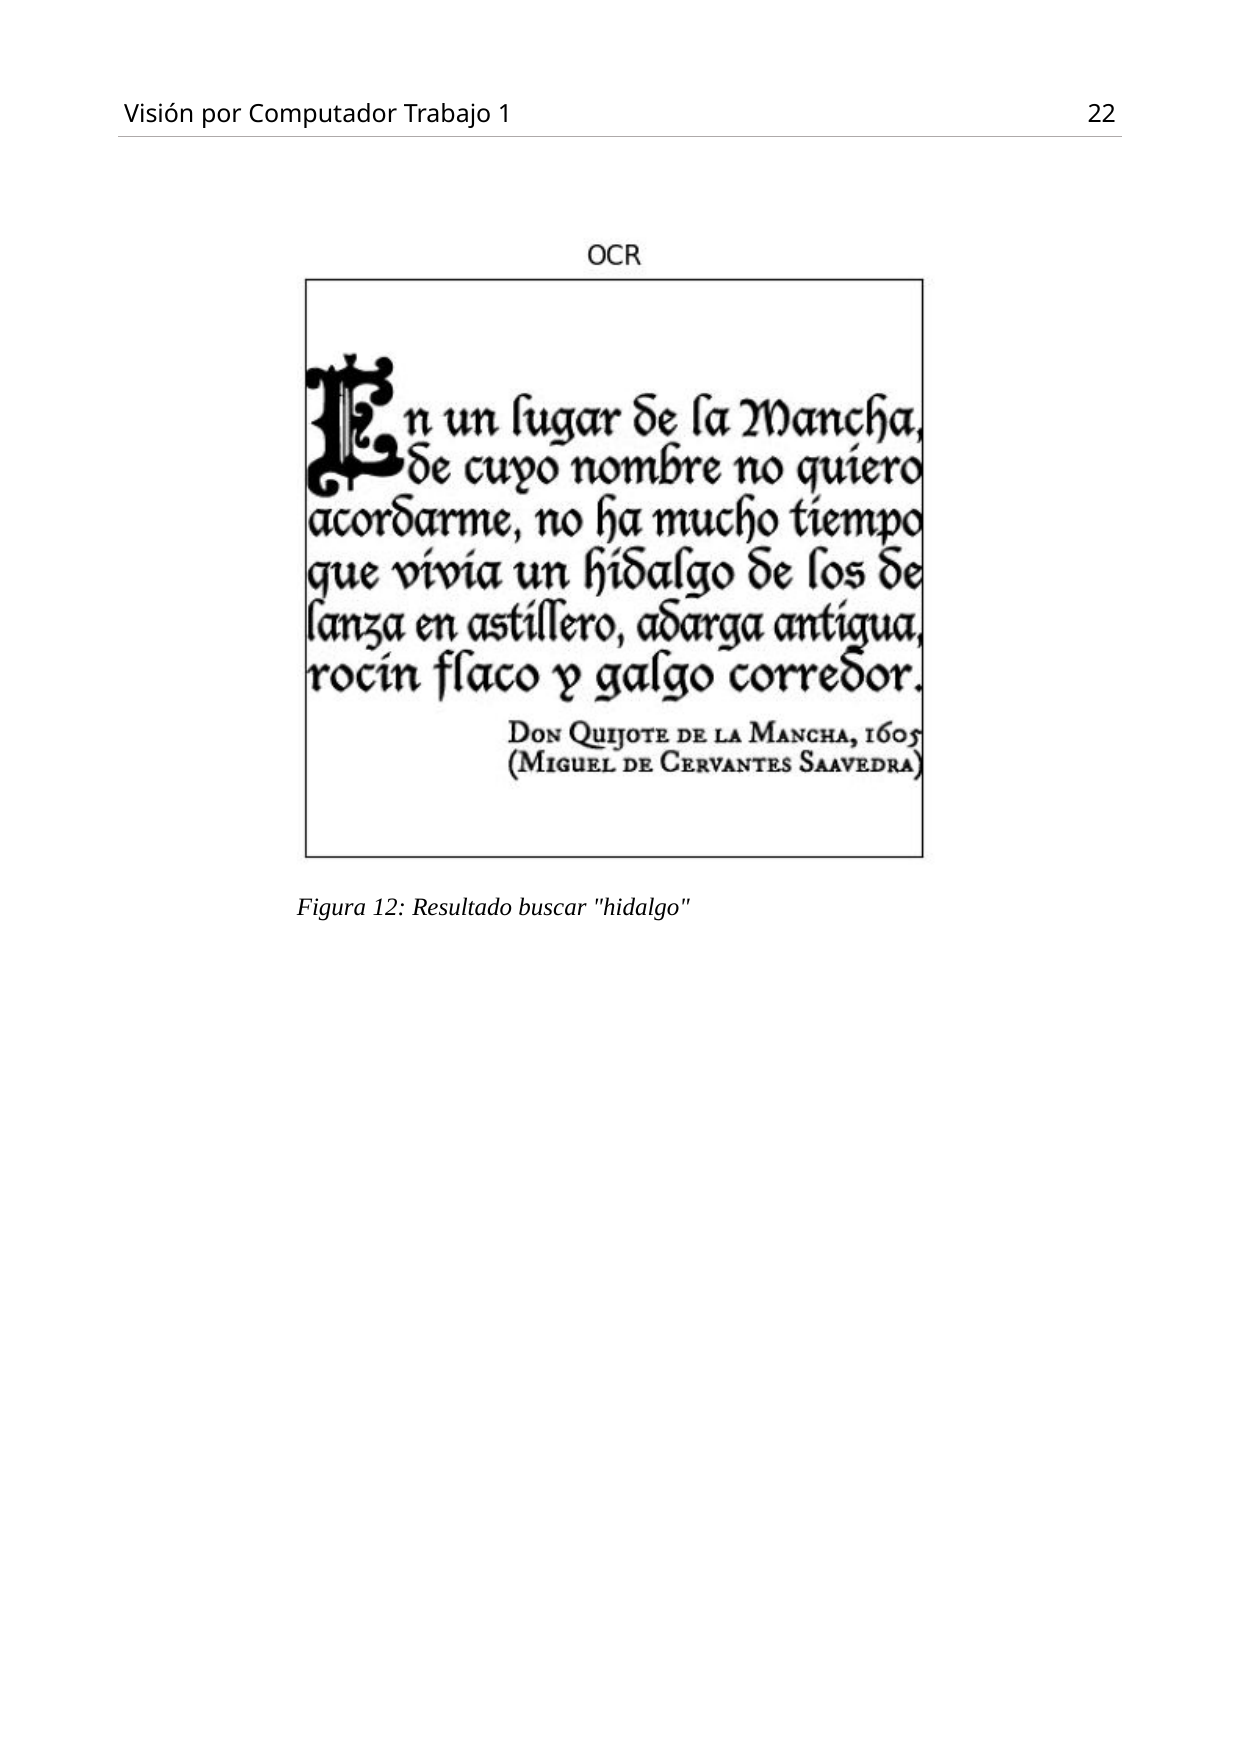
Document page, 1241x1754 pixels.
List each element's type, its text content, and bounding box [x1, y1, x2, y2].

picture [296, 226, 944, 880]
text Figura 12: Resultado buscar "hidalgo" [297, 880, 943, 921]
